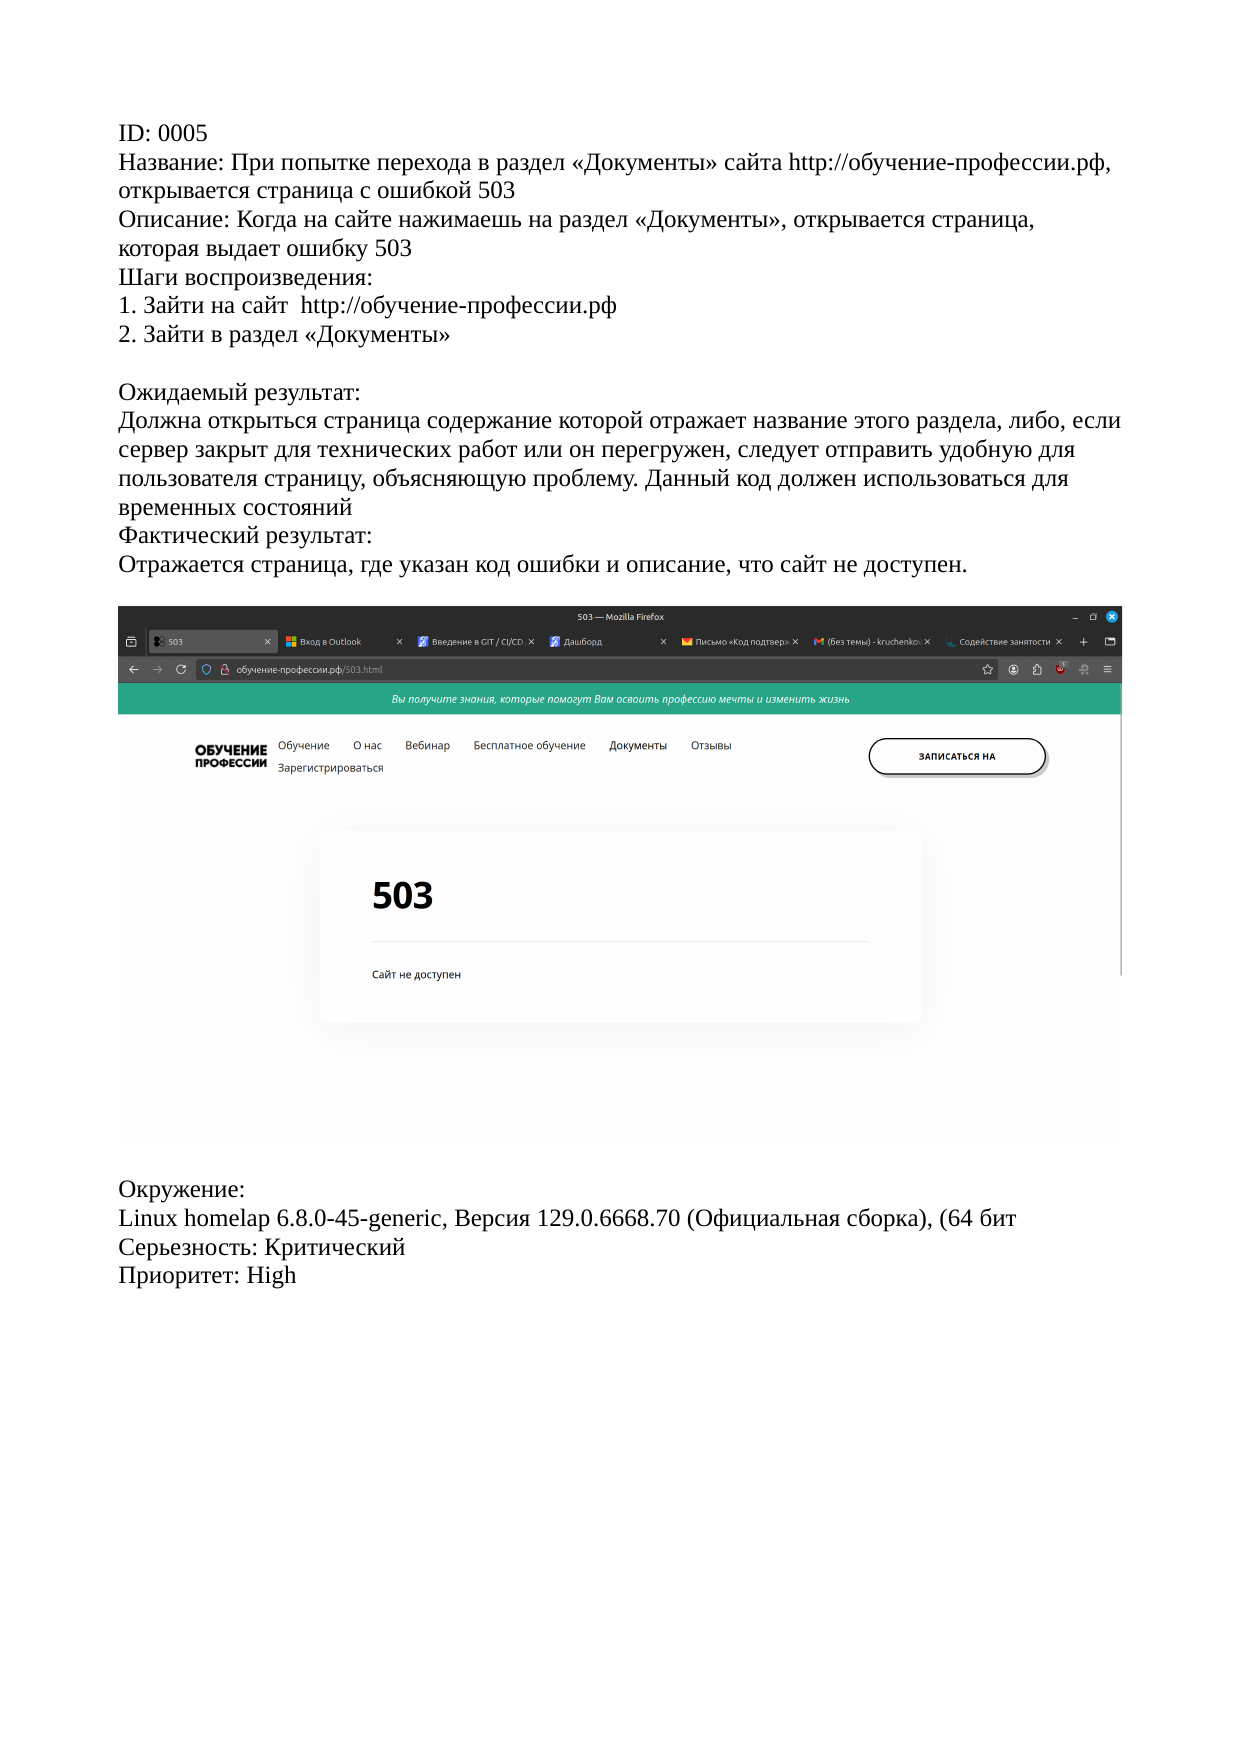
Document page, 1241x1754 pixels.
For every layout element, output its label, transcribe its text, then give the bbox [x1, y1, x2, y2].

text Приоритет: High [118, 1260, 1122, 1289]
text Должна открыться страница содержание которой отражает название этого раздела, либо, если сервер закрыт для технических работ или он перегружен, следует отправить удобную для пользователя страницу, объясняющую проблему. Данный код должен использоваться для временных состояний [118, 406, 1122, 521]
text ID: 0005 [118, 118, 1122, 147]
text Название: При попытке перехода в раздел «Документы» сайта http://обучение-профессии.рф, открывается страница с ошибкой 503 [118, 147, 1122, 204]
text Отражается страница, где указан код ошибки и описание, что сайт не доступен. [118, 549, 1122, 578]
text Linux homelap 6.8.0-45-generic, Версия 129.0.6668.70 (Официальная сборка), (64 бит [118, 1203, 1122, 1232]
text Шаги воспроизведения: [118, 262, 1122, 291]
text 1. Зайти на сайт http://обучение-профессии.рф [118, 291, 1122, 319]
text Серьезность: Критический [118, 1232, 1122, 1260]
text 2. Зайти в раздел «Документы» [118, 319, 1122, 348]
picture [118, 606, 1123, 1146]
text Описание: Когда на сайте нажимаешь на раздел «Документы», открывается страница, которая выдает ошибку 503 [118, 204, 1122, 262]
text Фактический результат: [118, 521, 1122, 549]
text Ожидаемый результат: [118, 377, 1122, 406]
text Окружение: [118, 1174, 1122, 1203]
